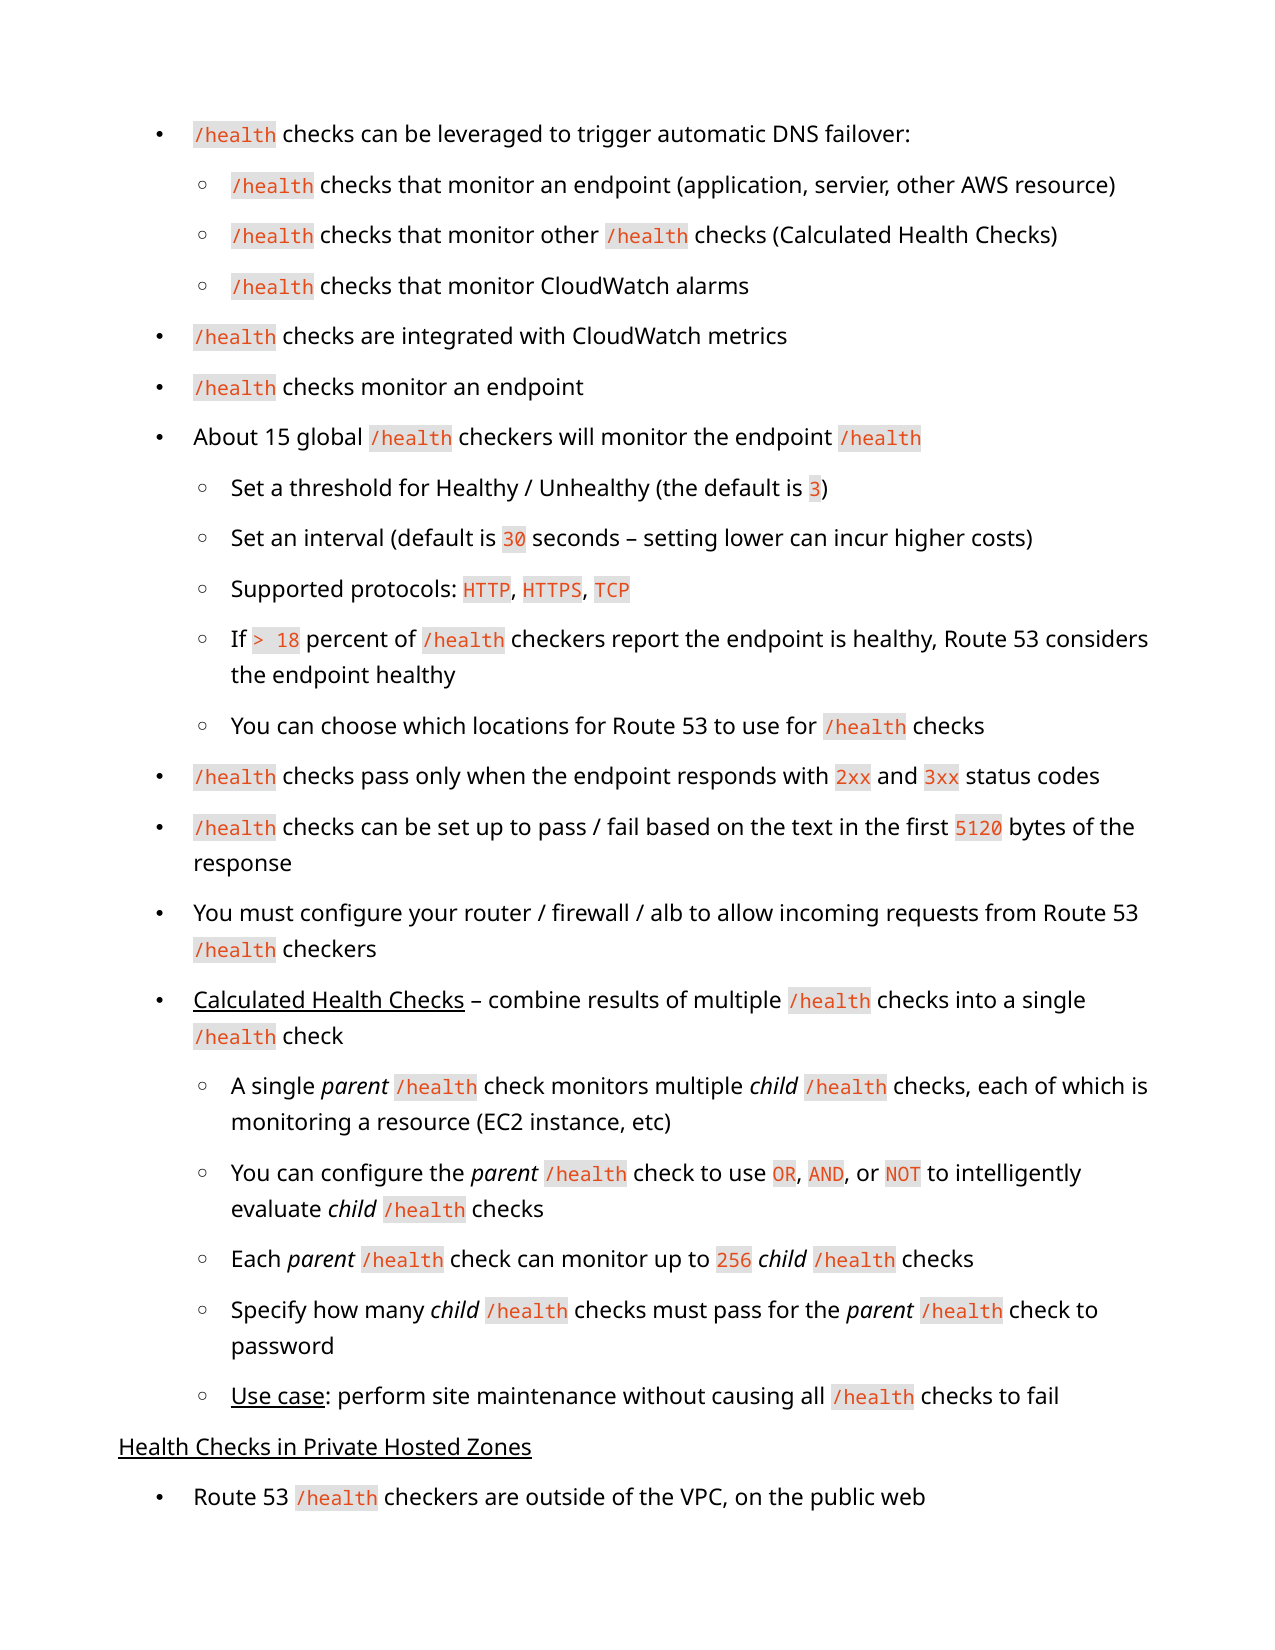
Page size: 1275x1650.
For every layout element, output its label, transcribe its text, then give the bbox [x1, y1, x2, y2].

list Each parent /health check can monitor up to 256 child /health checks [193, 1243, 1157, 1274]
list Calculated Health Checks – combine results of multiple /health checks into a single /health check [156, 984, 1157, 1051]
list /health checks pass only when the endpoint responds with 2xx and 3xx status codes [156, 760, 1157, 792]
list /health checks that monitor other /health checks (Calculated Health Checks) [193, 219, 1157, 250]
list You must configure your router / firewall / alb to allow incoming requests from Route 53 /health checkers [156, 897, 1157, 964]
text Health Checks in Private Hosted Zones [118, 1431, 1157, 1462]
list Specify how many child /health checks must pass for the parent /health check to password [193, 1294, 1157, 1361]
list About 15 global /health checkers will monitor the endpoint /health [156, 421, 1157, 452]
list /health checks can be leveraged to trigger automatic DNS failover: [156, 118, 1157, 149]
list Set an interval (default is 30 seconds – setting lower can incur higher costs) [193, 522, 1157, 553]
list /health checks can be set up to pass / fail based on the text in the first 5120 bytes of the response [156, 811, 1157, 878]
list Use case: perform site maintenance without causing all /health checks to fail [193, 1380, 1157, 1411]
list /health checks monitor an endpoint [156, 371, 1157, 402]
list A single parent /health check monitors multiple child /health checks, each of which is monitoring a resource (EC2 instance, etc) [193, 1070, 1157, 1137]
list /health checks that monitor an endpoint (application, servier, other AWS resource) [193, 169, 1157, 200]
list Route 53 /health checkers are outside of the VPC, on the public web [156, 1481, 1157, 1512]
list Set a threshold for Healthy / Unhealthy (the default is 3) [193, 472, 1157, 503]
list Supported protocols: HTTP, HTTPS, TCP [193, 573, 1157, 604]
list /health checks are integrated with CloudWatch metrics [156, 320, 1157, 351]
list /health checks that monitor CloudWatch alarms [193, 270, 1157, 301]
list You can configure the parent /health check to use OR, AND, or NOT to intelligently evaluate child /health checks [193, 1157, 1157, 1224]
list You can choose which locations for Route 53 to use for /health checks [193, 710, 1157, 741]
list If > 18 percent of /health checkers report the endpoint is healthy, Route 53 considers the endpoint healthy [193, 623, 1157, 691]
